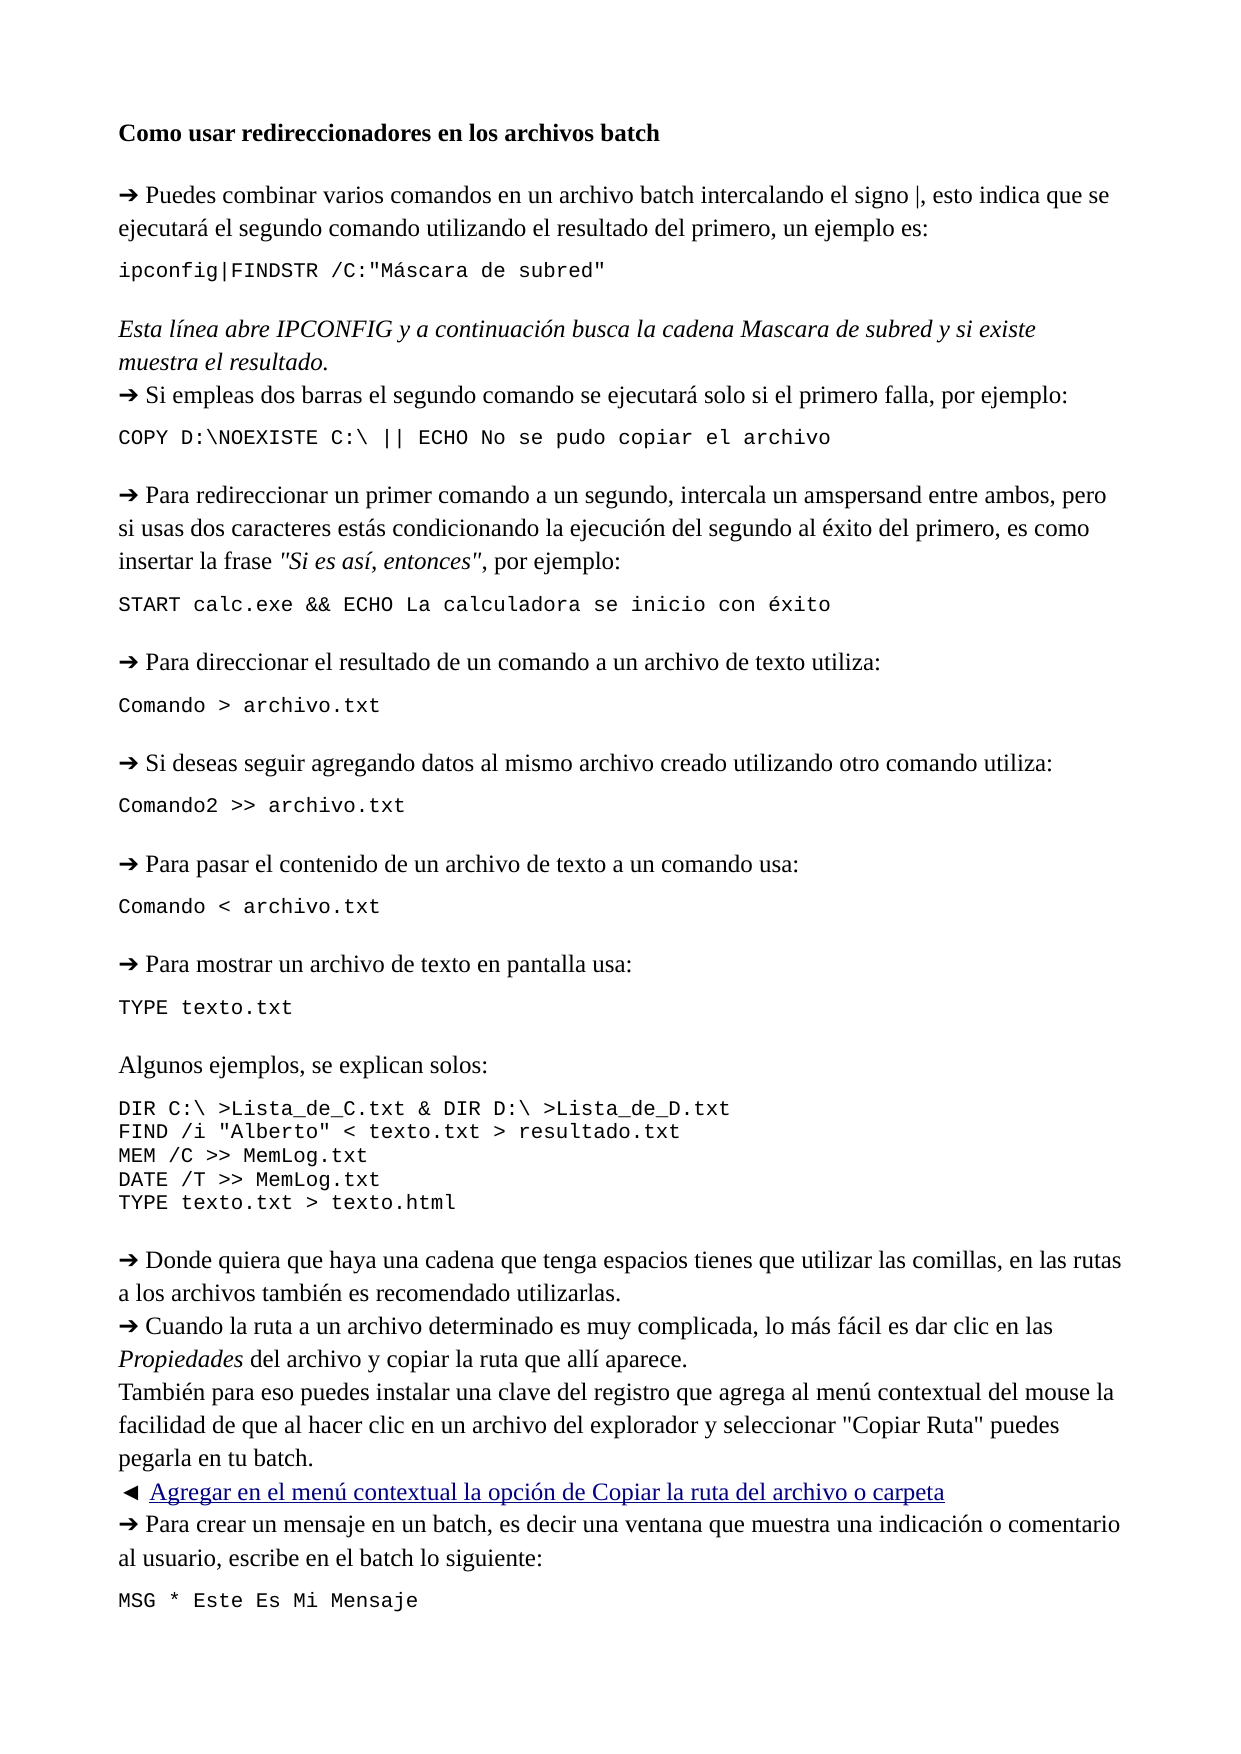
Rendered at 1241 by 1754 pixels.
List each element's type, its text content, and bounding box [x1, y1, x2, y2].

text ➔ Para pasar el contenido de un archivo de texto a un comando usa: [118, 849, 1122, 877]
text ➔ Para redireccionar un primer comando a un segundo, intercala un amspersand entre ambos, pero si usas dos caracteres estás condicionando la ejecución del segundo al éxito del primero, es como insertar la frase "Si es así, entonces", por ejemplo: [118, 480, 1122, 575]
text ➔ Si deseas seguir agregando datos al mismo archivo creado utilizando otro comando utiliza: [118, 748, 1122, 777]
text TYPE texto.txt > texto.html [118, 1192, 1122, 1216]
text MEM /C >> MemLog.txt [118, 1145, 1122, 1169]
text Comando2 >> archivo.txt [118, 796, 1122, 819]
text ➔ Puedes combinar varios comandos en un archivo batch intercalando el signo |, esto indica que se ejecutará el segundo comando utilizando el resultado del primero, un ejemplo es: [118, 147, 1122, 242]
text TYPE texto.txt [118, 997, 1122, 1021]
text ➔ Para direccionar el resultado de un comando a un archivo de texto utiliza: [118, 647, 1122, 676]
text MSG * Este Es Mi Mensaje [118, 1590, 1122, 1614]
text Comando < archivo.txt [118, 896, 1122, 920]
text FIND /i "Alberto" < texto.txt > resultado.txt [118, 1121, 1122, 1145]
text DIR C:\ >Lista_de_C.txt & DIR D:\ >Lista_de_D.txt [118, 1098, 1122, 1121]
text DATE /T >> MemLog.txt [118, 1169, 1122, 1192]
text COPY D:\NOEXISTE C:\ || ECHO No se pudo copiar el archivo [118, 427, 1122, 451]
text ➔ Donde quiera que haya una cadena que tenga espacios tienes que utilizar las comillas, en las rutas a los archivos también es recomendado utilizarlas. ➔ Cuando la ruta a un archivo determinado es muy complicada, lo más fácil es dar clic en las Propiedades del archivo y copiar la ruta que allí aparece. También para eso puedes instalar una clave del registro que agrega al menú contextual del mouse la facilidad de que al hacer clic en un archivo del explorador y seleccionar "Copiar Ruta" puedes pegarla en tu batch. ◄ Agregar en el menú contextual la opción de Copiar la ruta del archivo o carpeta ➔ Para crear un mensaje en un batch, es decir una ventana que muestra una indicación o comentario al usuario, escribe en el batch lo siguiente: [118, 1245, 1122, 1571]
text Comando > archivo.txt [118, 695, 1122, 718]
text ipconfig|FINDSTR /C:"Máscara de subred" [118, 261, 1122, 284]
text Algunos ejemplos, se explican solos: [118, 1050, 1122, 1079]
text Esta línea abre IPCONFIG y a continuación busca la cadena Mascara de subred y si existe muestra el resultado. ➔ Si empleas dos barras el segundo comando se ejecutará solo si el primero falla, por ejemplo: [118, 314, 1122, 408]
subtitle Como usar redireccionadores en los archivos batch [118, 118, 1122, 147]
text ➔ Para mostrar un archivo de texto en pantalla usa: [118, 949, 1122, 978]
text START calc.exe && ECHO La calculadora se inicio con éxito [118, 594, 1122, 618]
